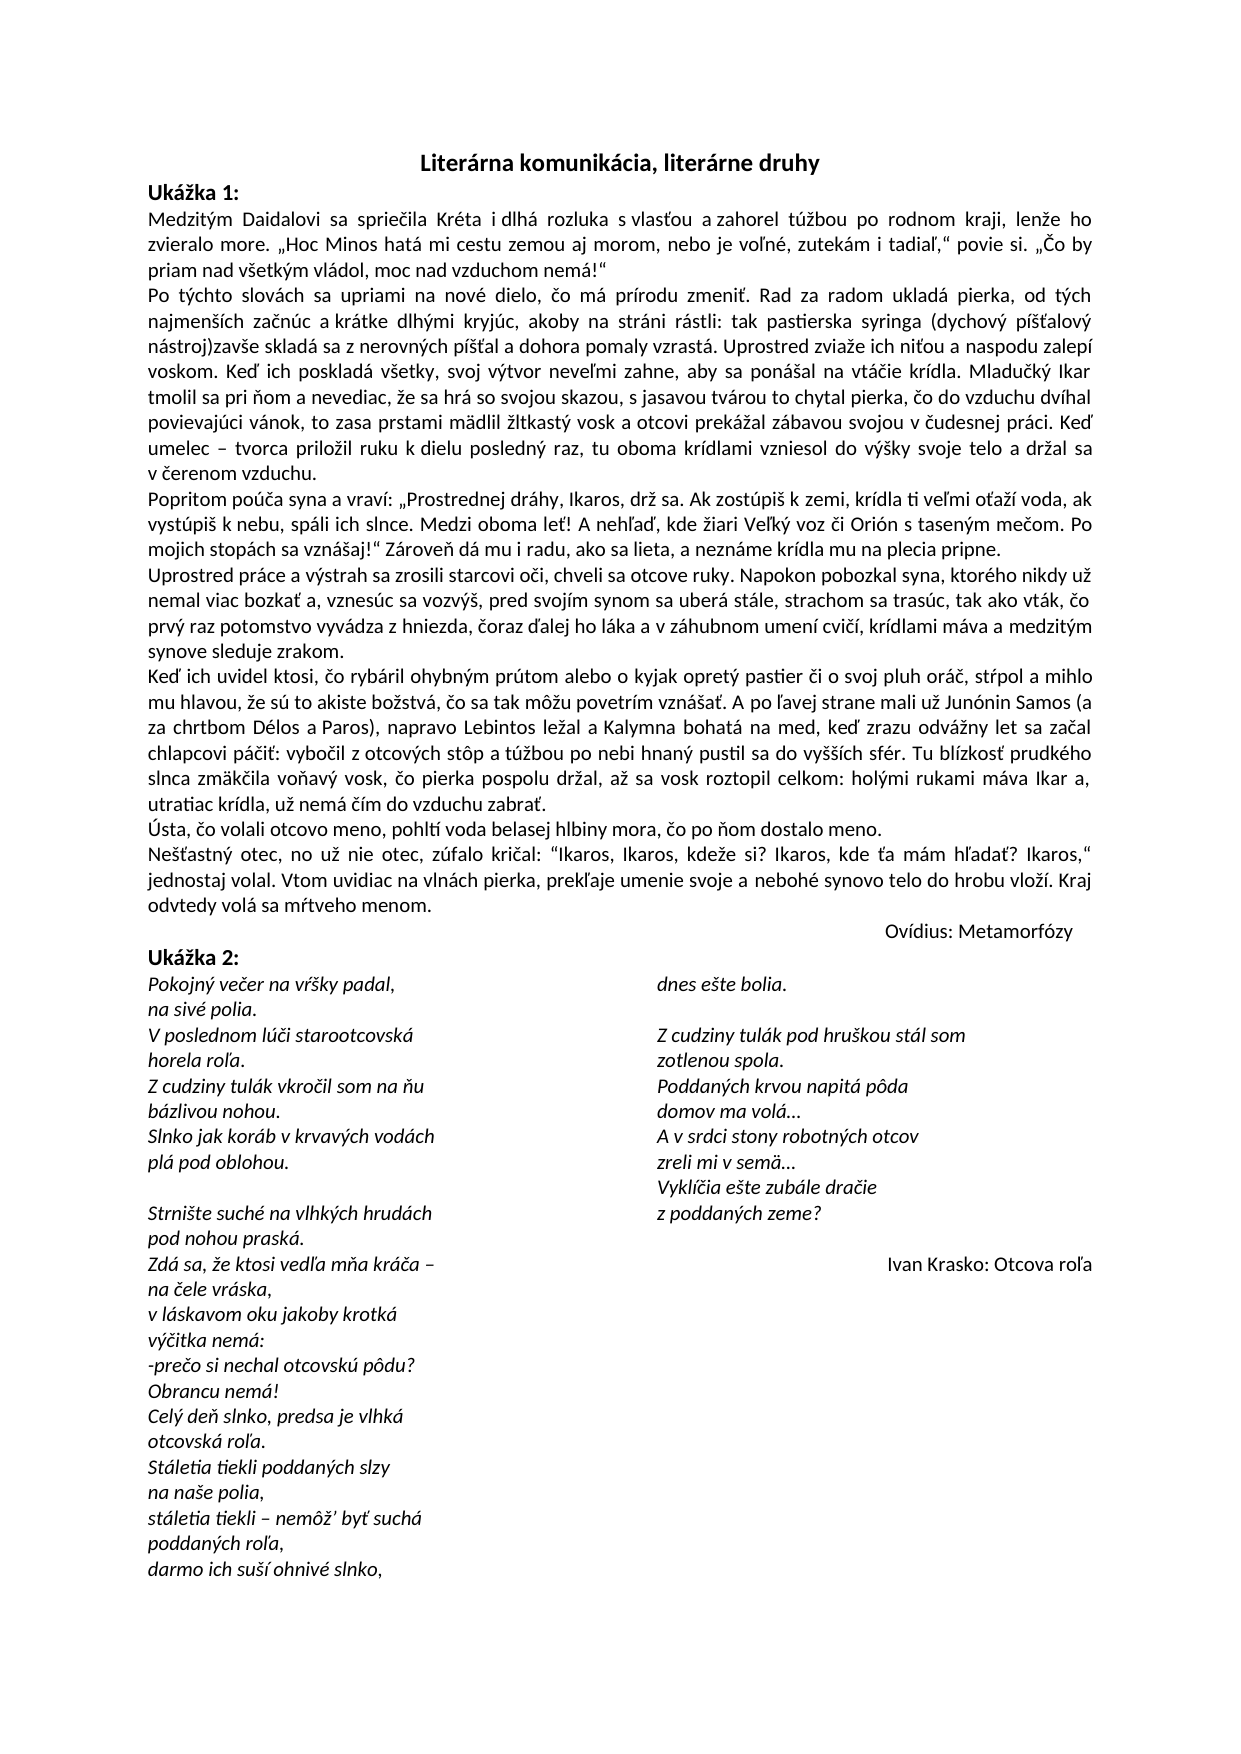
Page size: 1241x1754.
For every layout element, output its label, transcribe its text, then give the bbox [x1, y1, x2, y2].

text pod nohou praská. [148, 1225, 583, 1251]
text Slnko jak koráb v krvavých vodách [148, 1124, 583, 1149]
text zotlenou spola. [657, 1047, 1093, 1073]
text z poddaných zeme? [657, 1200, 1093, 1225]
text stáletia tiekli – nemôž’ byť suchá [148, 1505, 583, 1530]
text Z cudziny tulák vkročil som na ňu [148, 1073, 583, 1098]
text Medzitým Daidalovi sa spriečila Kréta i dlhá rozluka s vlasťou a zahorel túžbou po rodnom kraji, lenže ho zvieralo more. „Hoc Minos hatá mi cestu zemou aj morom, nebo je voľné, zutekám i tadiaľ,“ povie si. „Čo by priam nad všetkým vládol, moc nad vzduchom nemá!“ [148, 206, 1093, 282]
text Ústa, čo volali otcovo meno, pohltí voda belasej hlbiny mora, čo po ňom dostalo meno. [148, 816, 1093, 842]
text Popritom poúča syna a vraví: „Prostrednej dráhy, Ikaros, drž sa. Ak zostúpiš k zemi, krídla ti veľmi oťaží voda, ak vystúpiš k nebu, spáli ich slnce. Medzi oboma leť! A nehľaď, kde žiari Veľký voz či Orión s taseným mečom. Po mojich stopách sa vznášaj!“ Zároveň dá mu i radu, ako sa lieta, a neznáme krídla mu na plecia pripne. [148, 486, 1093, 562]
text horela roľa. [148, 1047, 583, 1073]
text na sivé polia. [148, 997, 583, 1022]
text Strnište suché na vlhkých hrudách [148, 1200, 583, 1225]
text A v srdci stony robotných otcov [657, 1124, 1093, 1149]
text Keď ich uvidel ktosi, čo rybáril ohybným prútom alebo o kyjak opretý pastier či o svoj pluh oráč, stŕpol a mihlo mu hlavou, že sú to akiste božstvá, čo sa tak môžu povetrím vznášať. A po ľavej strane mali už Junónin Samos (a za chrtbom Délos a Paros), napravo Lebintos ležal a Kalymna bohatá na med, keď zrazu odvážny let sa začal chlapcovi páčiť: vybočil z otcových stôp a túžbou po nebi hnaný pustil sa do vyšších sfér. Tu blízkosť prudkého slnca zmäkčila voňavý vosk, čo pierka pospolu držal, až sa vosk roztopil celkom: holými rukami máva Ikar a, utratiac krídla, už nemá čím do vzduchu zabrať. [148, 664, 1093, 816]
text v láskavom oku jakoby krotká [148, 1302, 583, 1327]
text Z cudziny tulák pod hruškou stál som [657, 1022, 1093, 1047]
text Uprostred práce a výstrah sa zrosili starcovi oči, chveli sa otcove ruky. Napokon pobozkal syna, ktorého nikdy už nemal viac bozkať a, vznesúc sa vozvýš, pred svojím synom sa uberá stále, strachom sa trasúc, tak ako vták, čo prvý raz potomstvo vyvádza z hniezda, čoraz ďalej ho láka a v záhubnom umení cvičí, krídlami máva a medzitým synove sleduje zrakom. [148, 562, 1093, 664]
text Ovídius: Metamorfózy [811, 918, 1093, 943]
text Poddaných krvou napitá pôda [657, 1073, 1093, 1098]
text V poslednom lúči starootcovská [148, 1022, 583, 1047]
text Stáletia tiekli poddaných slzy [148, 1454, 583, 1479]
text na naše polia, [148, 1479, 583, 1505]
text bázlivou nohou. [148, 1098, 583, 1124]
text na čele vráska, [148, 1276, 583, 1302]
text Zdá sa, že ktosi vedľa mňa kráča – [148, 1251, 583, 1276]
text zreli mi v semä… [657, 1149, 1093, 1174]
text dnes ešte bolia. [657, 971, 1093, 997]
text Vyklíčia ešte zubále dračie [657, 1174, 1093, 1200]
text Nešťastný otec, no už nie otec, zúfalo kričal: “Ikaros, Ikaros, kdeže si? Ikaros, kde ťa mám hľadať? Ikaros,“ jednostaj volal. Vtom uvidiac na vlnách pierka, prekľaje umenie svoje a nebohé synovo telo do hrobu vloží. Kraj odvtedy volá sa mŕtveho menom. [148, 842, 1093, 918]
text Celý deň slnko, predsa je vlhká [148, 1403, 583, 1429]
text domov ma volá… [657, 1098, 1093, 1124]
text poddaných roľa, [148, 1530, 583, 1556]
text otcovská roľa. [148, 1429, 583, 1454]
text darmo ich suší ohnivé slnko, [148, 1556, 583, 1581]
text Literárna komunikácia, literárne druhy [148, 148, 1093, 178]
text plá pod oblohou. [148, 1149, 583, 1174]
text Po týchto slovách sa upriami na nové dielo, čo má prírodu zmeniť. Rad za radom ukladá pierka, od tých najmenších začnúc a krátke dlhými kryjúc, akoby na stráni rástli: tak pastierska syringa (dychový píšťalový nástroj)zavše skladá sa z nerovných píšťal a dohora pomaly vzrastá. Uprostred zviaže ich niťou a naspodu zalepí voskom. Keď ich poskladá všetky, svoj výtvor neveľmi zahne, aby sa ponášal na vtáčie krídla. Mladučký Ikar tmolil sa pri ňom a nevediac, že sa hrá so svojou skazou, s jasavou tvárou to chytal pierka, čo do vzduchu dvíhal povievajúci vánok, to zasa prstami mädlil žltkastý vosk a otcovi prekážal zábavou svojou v čudesnej práci. Keď umelec – tvorca priložil ruku k dielu posledný raz, tu oboma krídlami vzniesol do výšky svoje telo a držal sa v čerenom vzduchu. [148, 282, 1093, 486]
text Pokojný večer na vŕšky padal, [148, 971, 583, 997]
text -prečo si nechal otcovskú pôdu? [148, 1352, 583, 1378]
text Ukážka 1: [148, 178, 1093, 206]
text výčitka nemá: [148, 1327, 583, 1352]
text Ukážka 2: [148, 943, 1093, 971]
text Ivan Krasko: Otcova roľa [657, 1251, 1093, 1276]
text Obrancu nemá! [148, 1378, 583, 1403]
